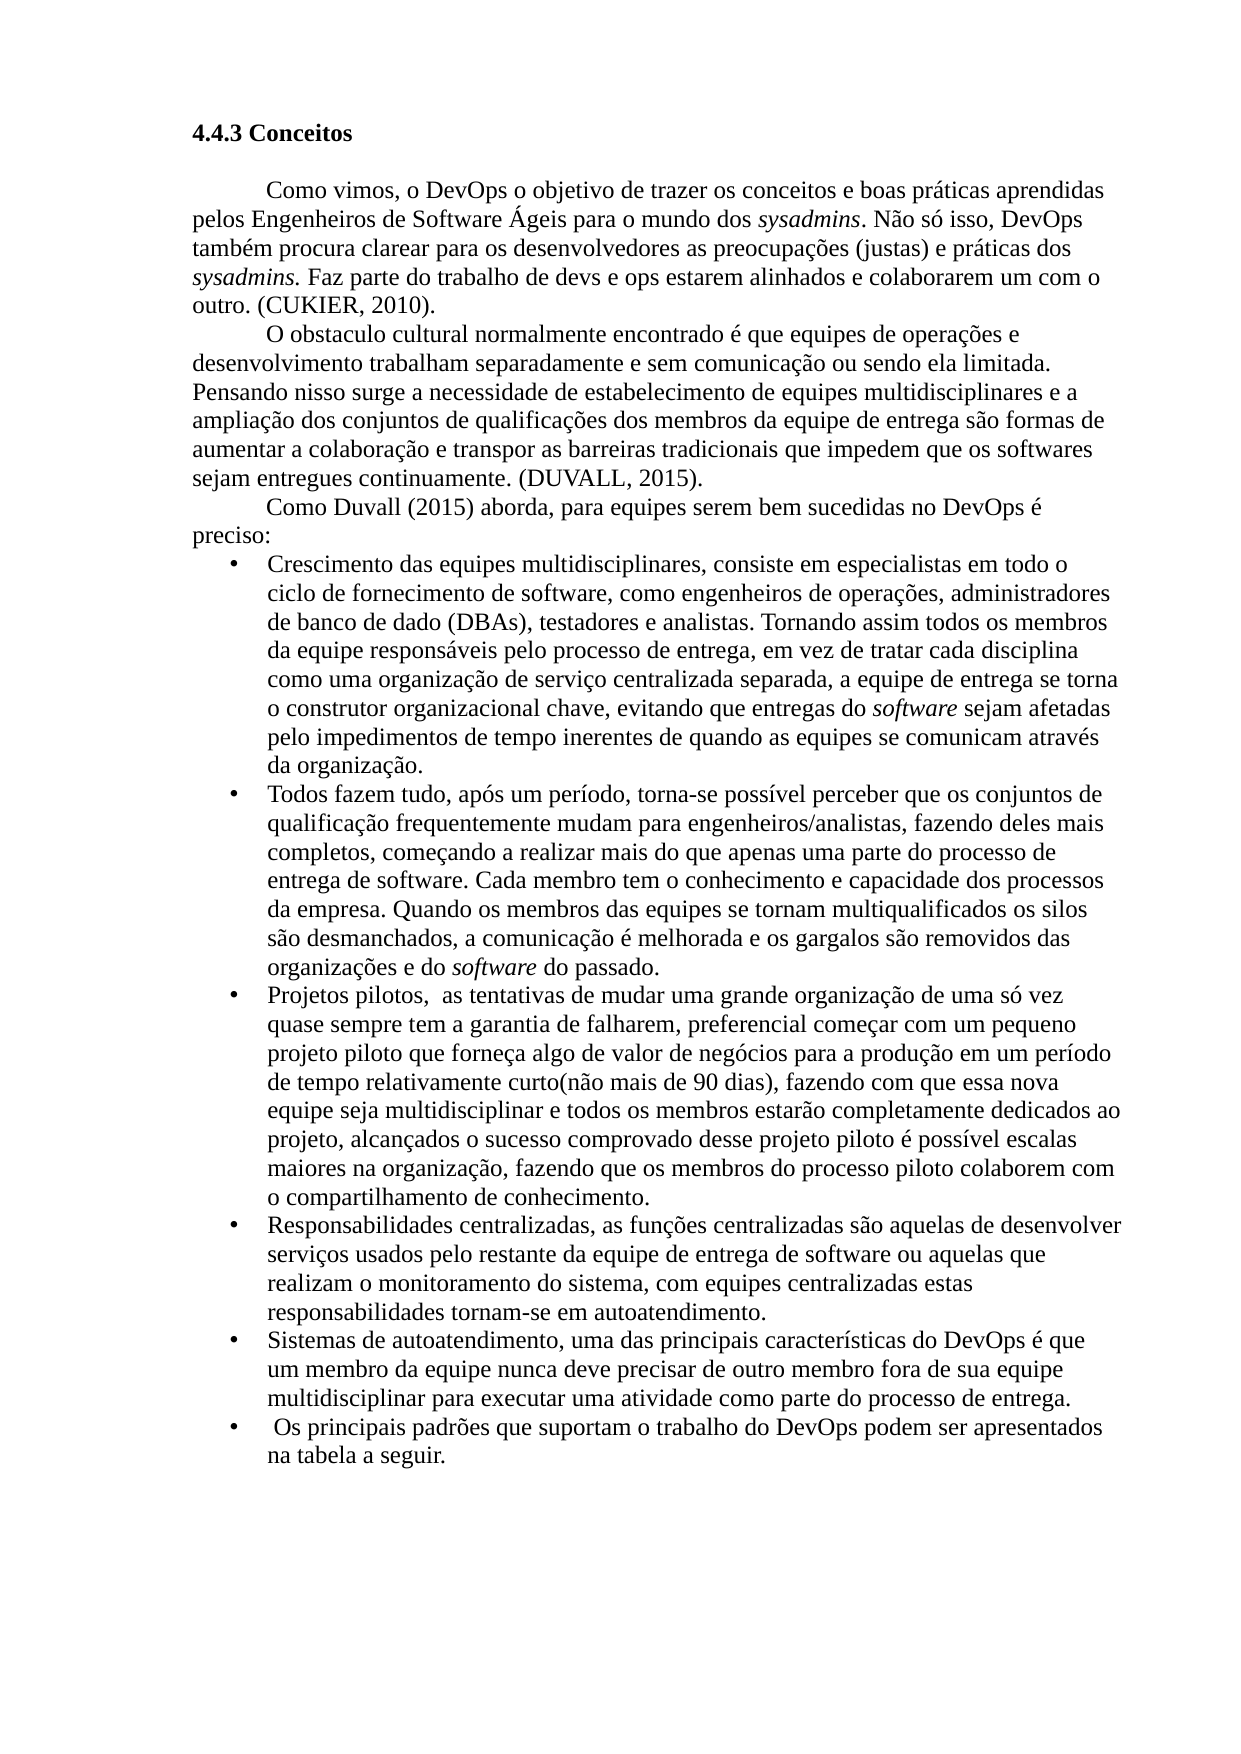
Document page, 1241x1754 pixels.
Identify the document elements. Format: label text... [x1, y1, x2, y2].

list Projetos pilotos, as tentativas de mudar uma grande organização de uma só vez quase sempre tem a garantia de falharem, preferencial começar com um pequeno projeto piloto que forneça algo de valor de negócios para a produção em um período de tempo relativamente curto(não mais de 90 dias), fazendo com que essa nova equipe seja multidisciplinar e todos os membros estarão completamente dedicados ao projeto, alcançados o sucesso comprovado desse projeto piloto é possível escalas maiores na organização, fazendo que os membros do processo piloto colaborem com o compartilhamento de conhecimento. [229, 981, 1122, 1211]
list Os principais padrões que suportam o trabalho do DevOps podem ser apresentados na tabela a seguir. [229, 1412, 1122, 1469]
text Como vimos, o DevOps o objetivo de trazer os conceitos e boas práticas aprendidas pelos Engenheiros de Software Ágeis para o mundo dos sysadmins. Não só isso, DevOps também procura clarear para os desenvolvedores as preocupações (justas) e práticas dos sysadmins. Faz parte do trabalho de devs e ops estarem alinhados e colaborarem um com o outro. (CUKIER, 2010). [118, 176, 1122, 319]
text 4.4.3 Conceitos [118, 118, 1122, 147]
text Como Duvall (2015) aborda, para equipes serem bem sucedidas no DevOps é preciso: [118, 492, 1122, 549]
list Todos fazem tudo, após um período, torna-se possível perceber que os conjuntos de qualificação frequentemente mudam para engenheiros/analistas, fazendo deles mais completos, começando a realizar mais do que apenas uma parte do processo de entrega de software. Cada membro tem o conhecimento e capacidade dos processos da empresa. Quando os membros das equipes se tornam multiqualificados os silos são desmanchados, a comunicação é melhorada e os gargalos são removidos das organizações e do software do passado. [229, 779, 1122, 981]
list Crescimento das equipes multidisciplinares, consiste em especialistas em todo o ciclo de fornecimento de software, como engenheiros de operações, administradores de banco de dado (DBAs), testadores e analistas. Tornando assim todos os membros da equipe responsáveis pelo processo de entrega, em vez de tratar cada disciplina como uma organização de serviço centralizada separada, a equipe de entrega se torna o construtor organizacional chave, evitando que entregas do software sejam afetadas pelo impedimentos de tempo inerentes de quando as equipes se comunicam através da organização. [229, 549, 1122, 779]
list Responsabilidades centralizadas, as funções centralizadas são aquelas de desenvolver serviços usados pelo restante da equipe de entrega de software ou aquelas que realizam o monitoramento do sistema, com equipes centralizadas estas responsabilidades tornam-se em autoatendimento. [229, 1211, 1122, 1326]
list Sistemas de autoatendimento, uma das principais características do DevOps é que um membro da equipe nunca deve precisar de outro membro fora de sua equipe multidisciplinar para executar uma atividade como parte do processo de entrega. [229, 1326, 1122, 1412]
text O obstaculo cultural normalmente encontrado é que equipes de operações e desenvolvimento trabalham separadamente e sem comunicação ou sendo ela limitada. Pensando nisso surge a necessidade de estabelecimento de equipes multidisciplinares e a ampliação dos conjuntos de qualificações dos membros da equipe de entrega são formas de aumentar a colaboração e transpor as barreiras tradicionais que impedem que os softwares sejam entregues continuamente. (DUVALL, 2015). [118, 319, 1122, 492]
